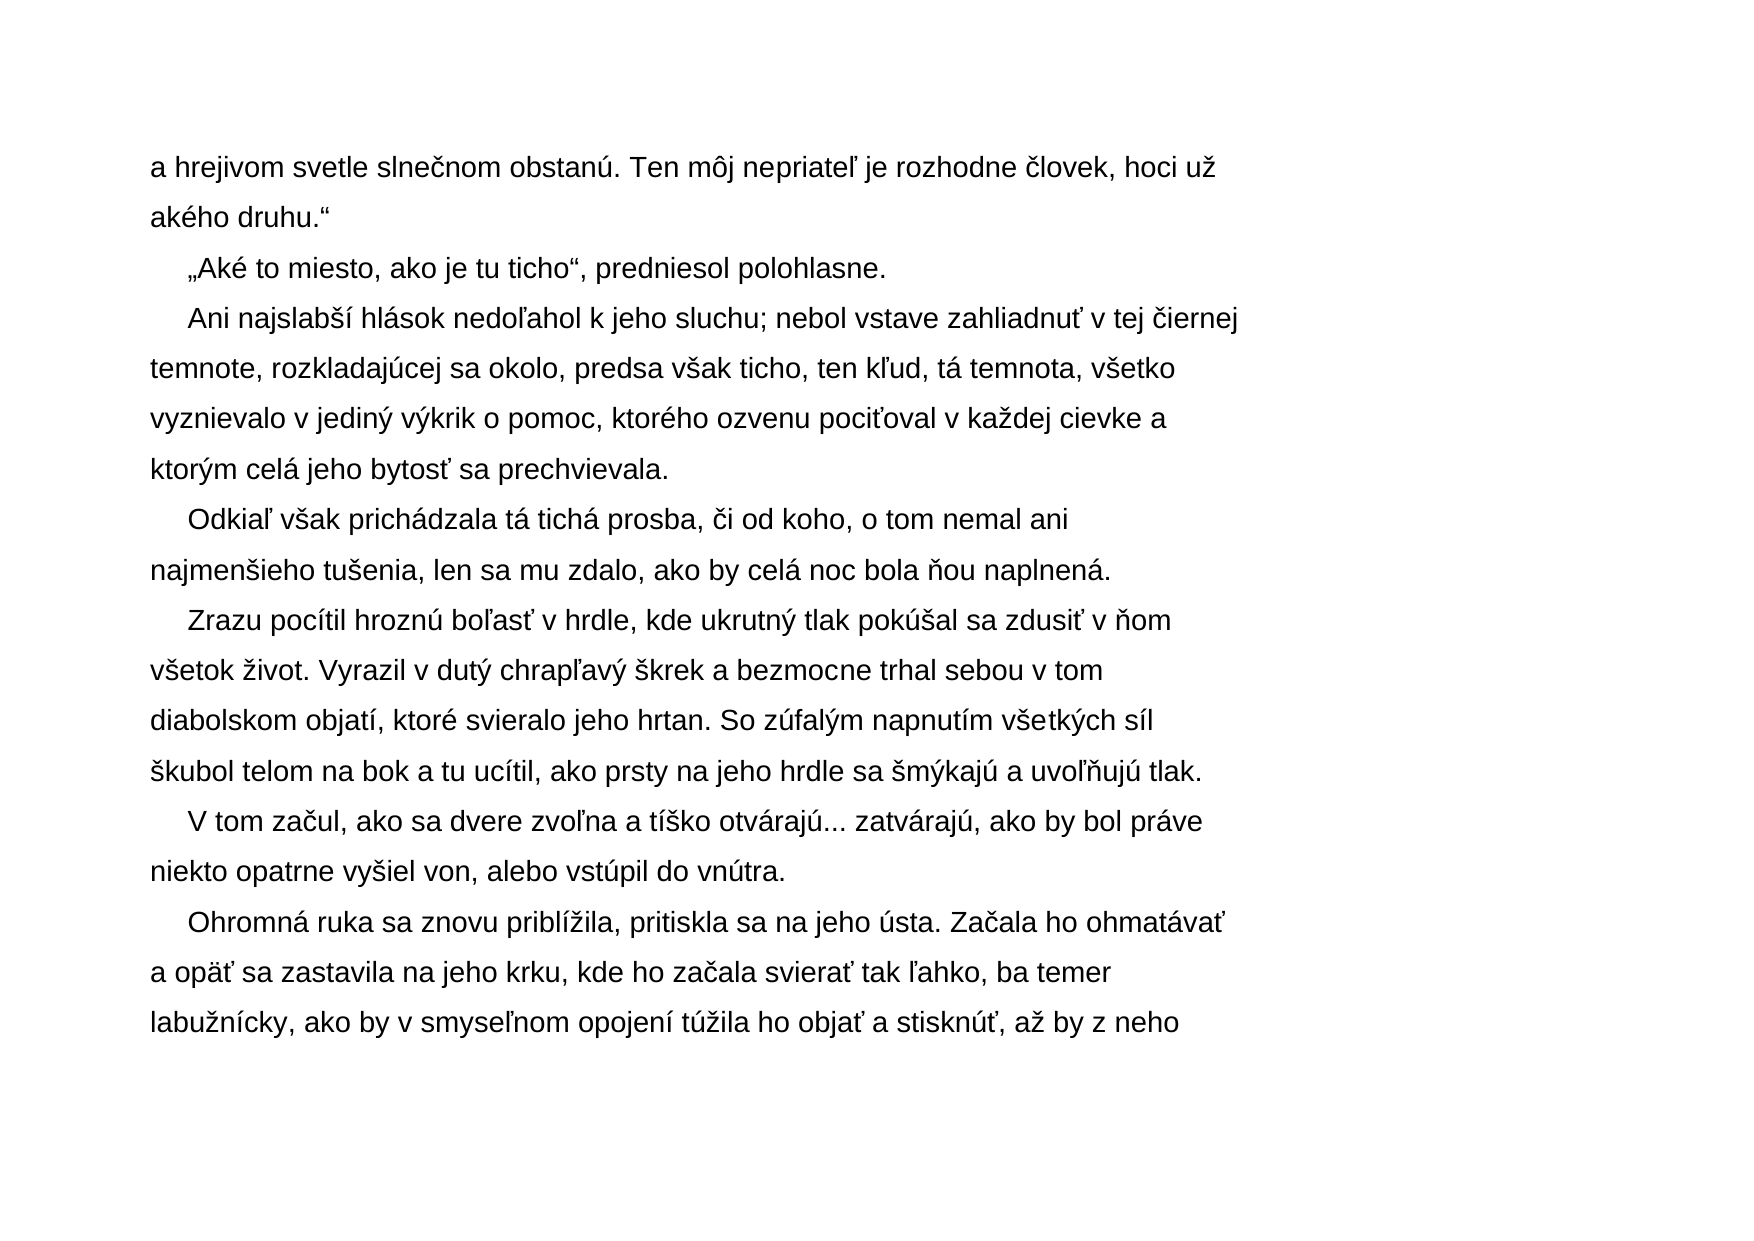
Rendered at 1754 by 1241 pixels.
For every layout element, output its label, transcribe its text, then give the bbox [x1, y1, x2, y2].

text V tom začul, ako sa dvere zvoľna a tíško otvárajú... zatvárajú, ako by bol práve niekto opatrne vyšiel von, alebo vstúpil do vnútra. [150, 804, 1243, 888]
text Zrazu pocítil hroznú boľasť v hrdle, kde ukrutný tlak pokúšal sa zdusiť v ňom všetok život. Vyrazil v dutý chrapľavý škrek a bezmoc­ne trhal sebou v tom diabolskom objatí, ktoré svieralo jeho hrtan. So zúfalým napnutím vše­tkých síl škubol telom na bok a tu ucítil, ako prsty na jeho hrdle sa šmýkajú a uvoľňujú tlak. [150, 603, 1243, 787]
text a hrejivom svetle slnečnom obstanú. Ten môj ne­priateľ je rozhodne človek, hoci už akého druhu.“ [150, 150, 1243, 234]
text Ani najslabší hlások nedoľahol k jeho sluchu; nebol vstave zahliadnuť v tej čiernej temnote, roz­kladajúcej sa okolo, predsa však ticho, ten kľud, tá temnota, všetko vyznievalo v jediný výkrik o pomoc, ktorého ozvenu pociťoval v každej cievke a ktorým celá jeho bytosť sa prechvievala. [150, 301, 1243, 485]
text Ohromná ruka sa znovu priblížila, pritiskla sa na jeho ústa. Začala ho ohmatávať a opäť sa zastavila na jeho krku, kde ho začala svierať tak ľahko, ba temer labužnícky, ako by v smyseľnom opojení túžila ho objať a stisknúť, až by z neho [150, 905, 1243, 1039]
text „Aké to miesto, ako je tu ticho“, predniesol polohlasne. [150, 251, 1243, 284]
text Odkiaľ však prichádzala tá tichá prosba, či od koho, o tom nemal ani najmenšieho tušenia, len sa mu zdalo, ako by celá noc bola ňou naplnená. [150, 502, 1243, 586]
